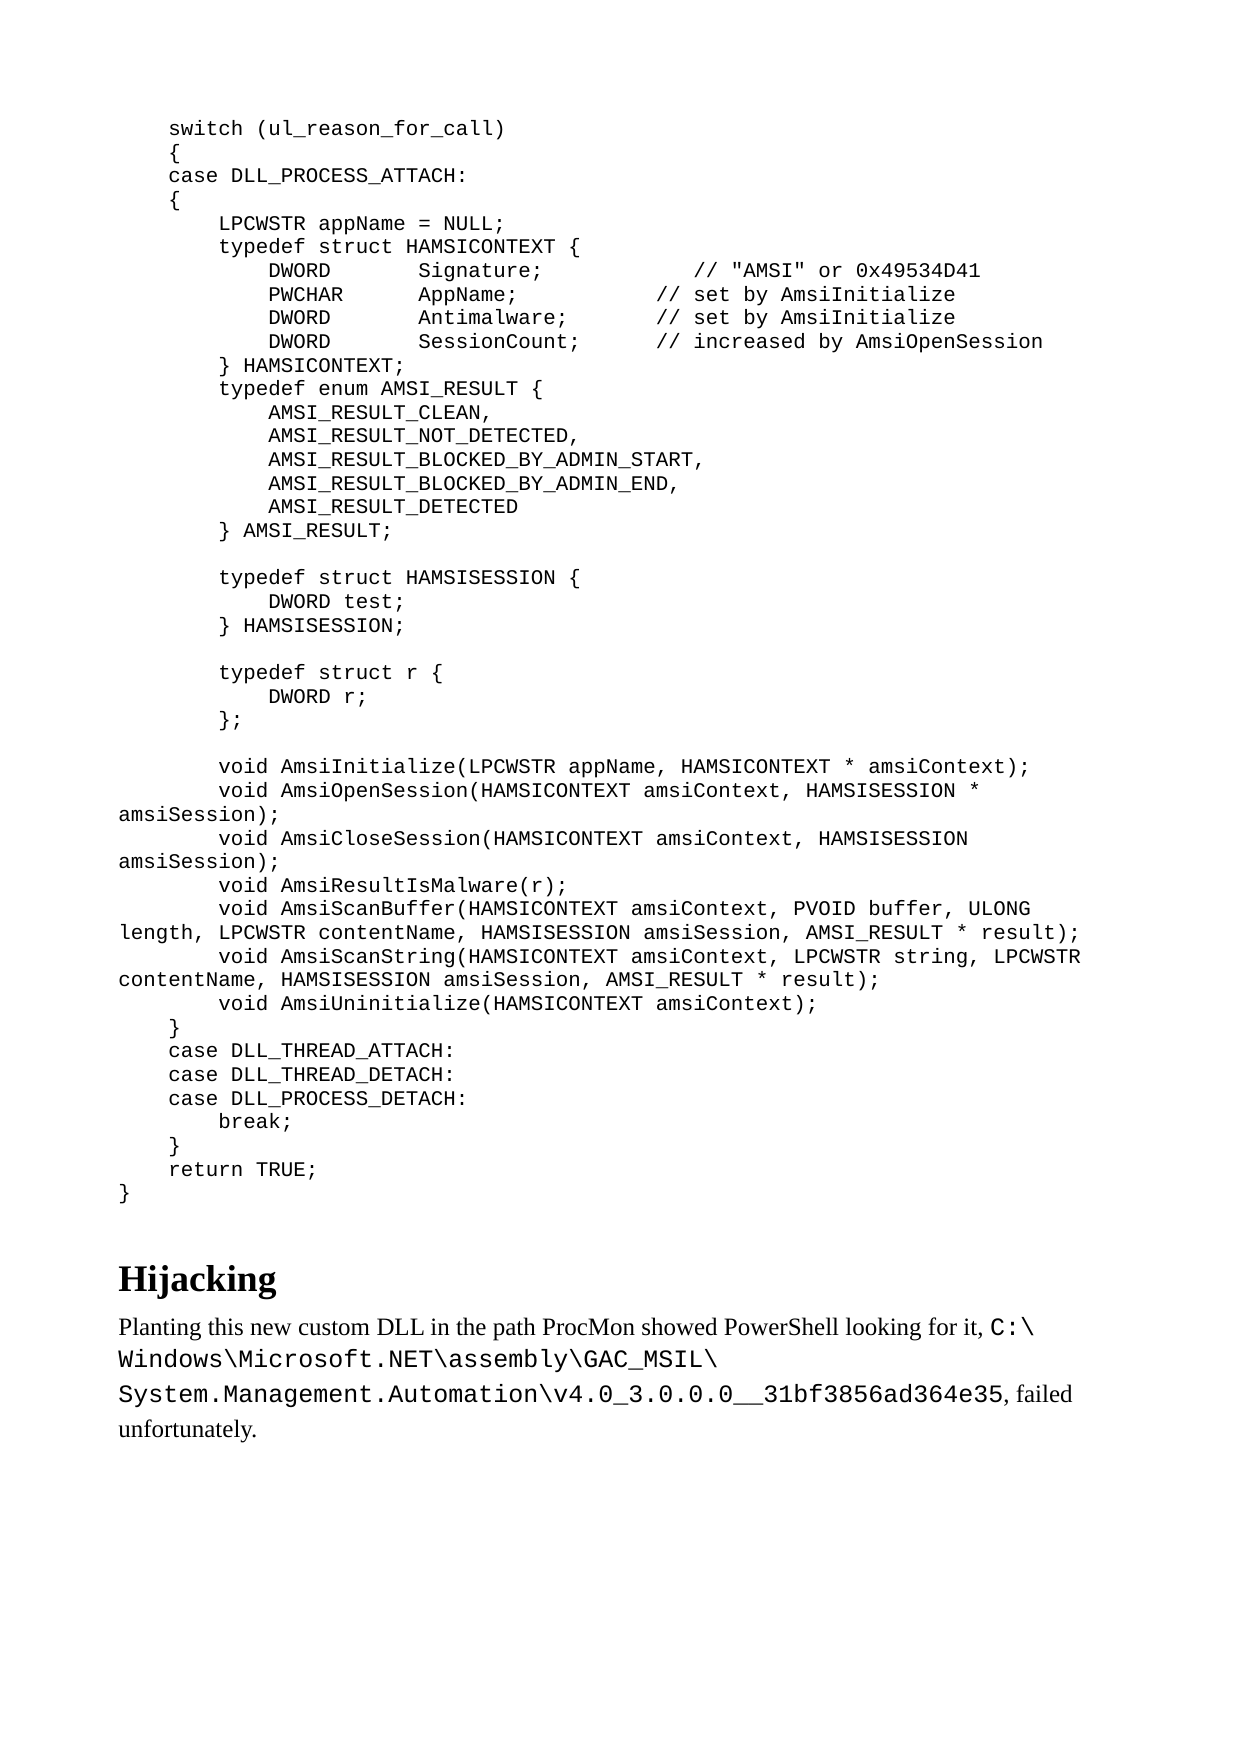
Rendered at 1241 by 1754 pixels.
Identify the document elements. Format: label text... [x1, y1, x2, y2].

text LPCWSTR appName = NULL; [118, 213, 1122, 236]
text }; [118, 709, 1122, 733]
text Planting this new custom DLL in the path ProcMon showed PowerShell looking for it, C:\Windows\Microsoft.NET\assembly\GAC_MSIL\System.Management.Automation\v4.0_3.0.0.0__31bf3856ad364e35, failed unfortunately. [118, 1312, 1122, 1443]
text break; [118, 1111, 1122, 1135]
subtitle Hijacking [118, 1256, 1122, 1299]
text AMSI_RESULT_NOT_DETECTED, [118, 426, 1122, 449]
text typedef struct r { [118, 662, 1122, 686]
text AMSI_RESULT_CLEAN, [118, 402, 1122, 426]
text AMSI_RESULT_BLOCKED_BY_ADMIN_START, [118, 449, 1122, 473]
text void AmsiScanBuffer(HAMSICONTEXT amsiContext, PVOID buffer, ULONG length, LPCWSTR contentName, HAMSISESSION amsiSession, AMSI_RESULT * result); [118, 898, 1122, 946]
text typedef enum AMSI_RESULT { [118, 378, 1122, 402]
text void AmsiCloseSession(HAMSICONTEXT amsiContext, HAMSISESSION amsiSession); [118, 827, 1122, 875]
text void AmsiUninitialize(HAMSICONTEXT amsiContext); [118, 993, 1122, 1017]
text void AmsiResultIsMalware(r); [118, 875, 1122, 898]
text } [118, 1135, 1122, 1158]
text DWORD Signature; // "AMSI" or 0x49534D41 [118, 260, 1122, 284]
text case DLL_THREAD_DETACH: [118, 1064, 1122, 1088]
text typedef struct HAMSICONTEXT { [118, 236, 1122, 260]
text case DLL_PROCESS_ATTACH: [118, 165, 1122, 189]
text } HAMSICONTEXT; [118, 354, 1122, 378]
text switch (ul_reason_for_call) [118, 118, 1122, 142]
text void AmsiScanString(HAMSICONTEXT amsiContext, LPCWSTR string, LPCWSTR contentName, HAMSISESSION amsiSession, AMSI_RESULT * result); [118, 946, 1122, 993]
text DWORD r; [118, 686, 1122, 709]
text AMSI_RESULT_BLOCKED_BY_ADMIN_END, [118, 473, 1122, 496]
text DWORD Antimalware; // set by AmsiInitialize [118, 307, 1122, 331]
text AMSI_RESULT_DETECTED [118, 496, 1122, 520]
text case DLL_PROCESS_DETACH: [118, 1088, 1122, 1111]
text case DLL_THREAD_ATTACH: [118, 1040, 1122, 1064]
text { [118, 142, 1122, 165]
text return TRUE; [118, 1158, 1122, 1182]
text void AmsiOpenSession(HAMSICONTEXT amsiContext, HAMSISESSION * amsiSession); [118, 780, 1122, 827]
text DWORD SessionCount; // increased by AmsiOpenSession [118, 331, 1122, 354]
text } [118, 1182, 1122, 1206]
text } AMSI_RESULT; [118, 520, 1122, 544]
text DWORD test; [118, 591, 1122, 615]
text { [118, 189, 1122, 213]
text typedef struct HAMSISESSION { [118, 567, 1122, 591]
text } [118, 1017, 1122, 1040]
text void AmsiInitialize(LPCWSTR appName, HAMSICONTEXT * amsiContext); [118, 757, 1122, 780]
text PWCHAR AppName; // set by AmsiInitialize [118, 284, 1122, 307]
text } HAMSISESSION; [118, 615, 1122, 638]
